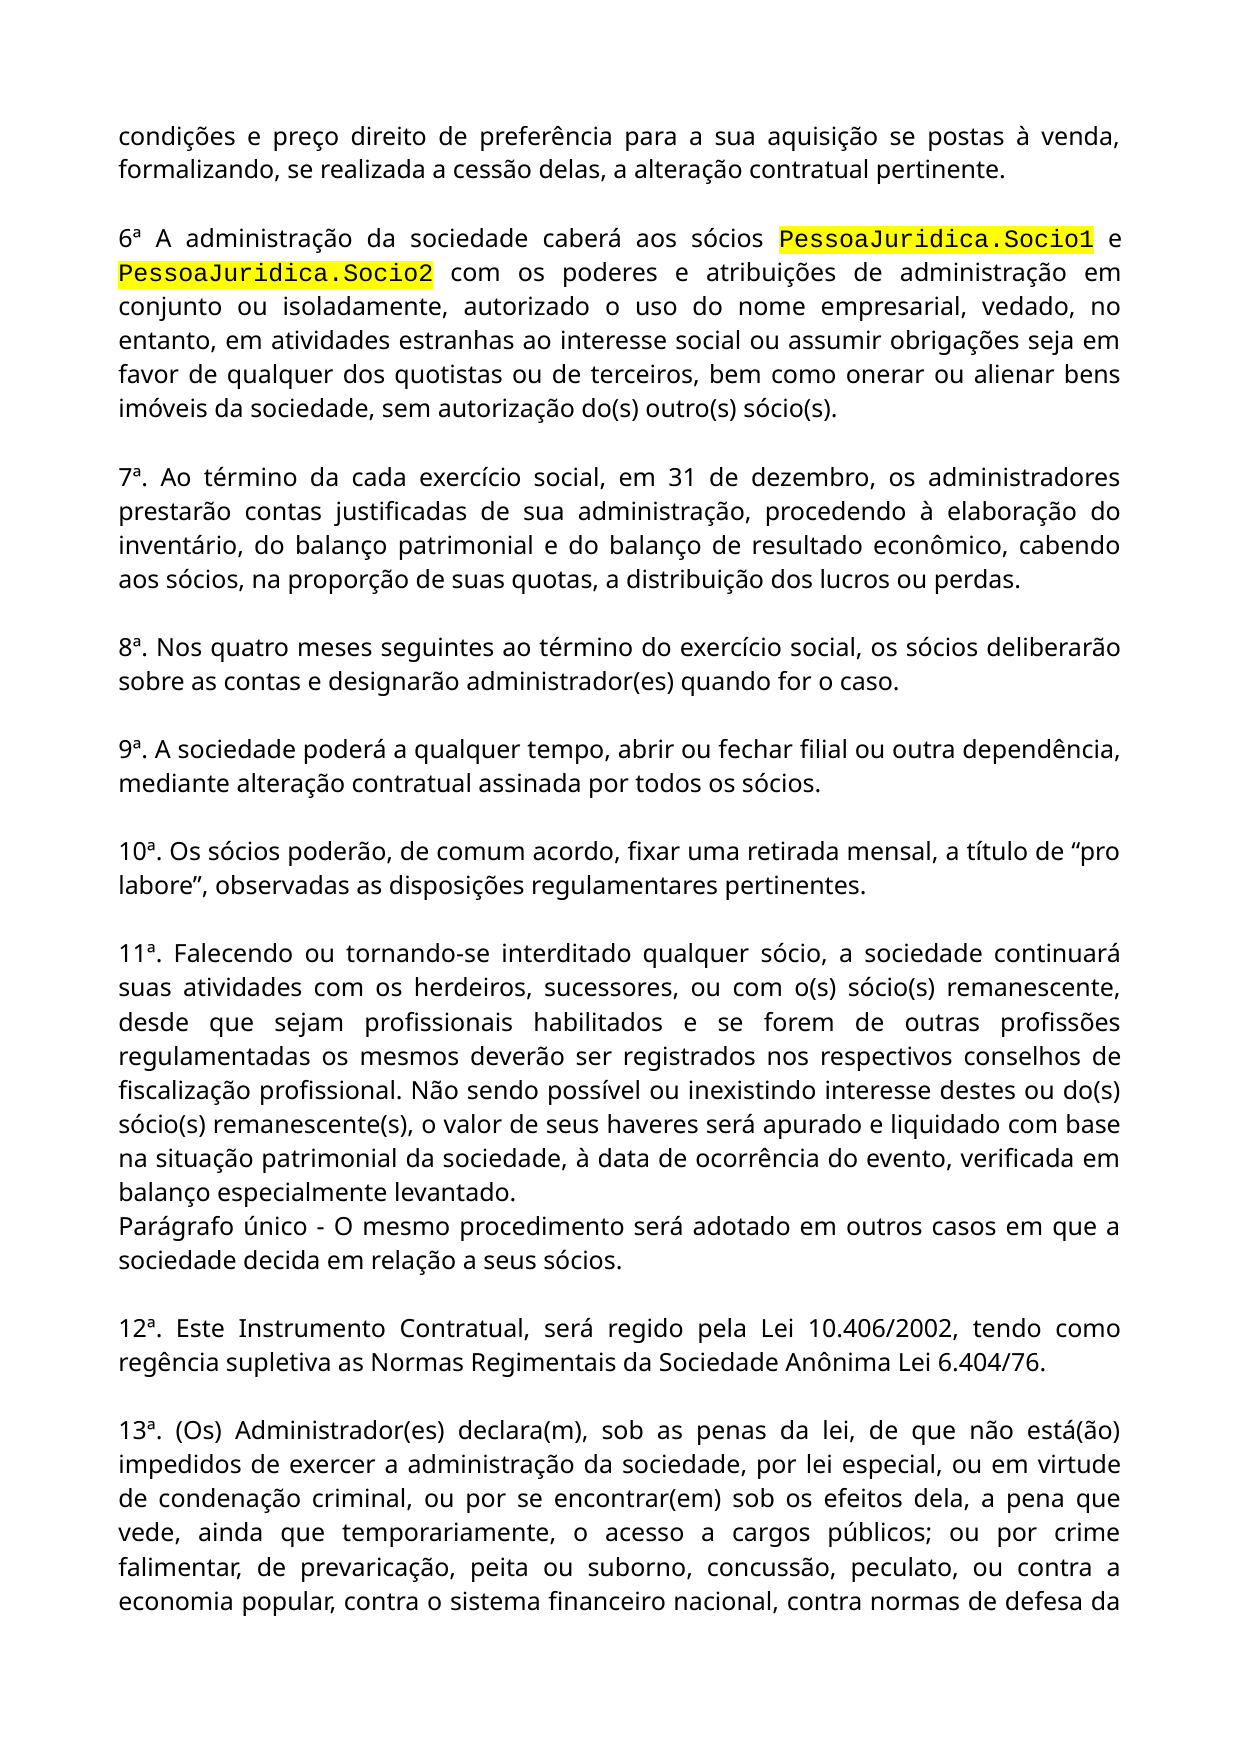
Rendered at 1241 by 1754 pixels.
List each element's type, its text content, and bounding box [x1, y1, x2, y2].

text 6ª A administração da sociedade caberá aos sócios PessoaJuridica.Socio1 e PessoaJuridica.Socio2 com os poderes e atribuições de administração em conjunto ou isoladamente, autorizado o uso do nome empresarial, vedado, no entanto, em atividades estranhas ao interesse social ou assumir obrigações seja em favor de qualquer dos quotistas ou de terceiros, bem como onerar ou alienar bens imóveis da sociedade, sem autorização do(s) outro(s) sócio(s). [118, 220, 1122, 425]
text condições e preço direito de preferência para a sua aquisição se postas à venda, formalizando, se realizada a cessão delas, a alteração contratual pertinente. [118, 118, 1122, 186]
text 13ª. (Os) Administrador(es) declara(m), sob as penas da lei, de que não está(ão) impedidos de exercer a administração da sociedade, por lei especial, ou em virtude de condenação criminal, ou por se encontrar(em) sob os efeitos dela, a pena que vede, ainda que temporariamente, o acesso a cargos públicos; ou por crime falimentar, de prevaricação, peita ou suborno, concussão, peculato, ou contra a economia popular, contra o sistema financeiro nacional, contra normas de defesa da [118, 1413, 1122, 1617]
text Parágrafo único - O mesmo procedimento será adotado em outros casos em que a sociedade decida em relação a seus sócios. [118, 1208, 1122, 1277]
text 10ª. Os sócios poderão, de comum acordo, fixar uma retirada mensal, a título de “pro labore”, observadas as disposições regulamentares pertinentes. [118, 834, 1122, 902]
text 9ª. A sociedade poderá a qualquer tempo, abrir ou fechar filial ou outra dependência, mediante alteração contratual assinada por todos os sócios. [118, 732, 1122, 800]
text 8ª. Nos quatro meses seguintes ao término do exercício social, os sócios deliberarão sobre as contas e designarão administrador(es) quando for o caso. [118, 629, 1122, 698]
text 11ª. Falecendo ou tornando-se interditado qualquer sócio, a sociedade continuará suas atividades com os herdeiros, sucessores, ou com o(s) sócio(s) remanescente, desde que sejam profissionais habilitados e se forem de outras profissões regulamentadas os mesmos deverão ser registrados nos respectivos conselhos de fiscalização profissional. Não sendo possível ou inexistindo interesse destes ou do(s) sócio(s) remanescente(s), o valor de seus haveres será apurado e liquidado com base na situação patrimonial da sociedade, à data de ocorrência do evento, verificada em balanço especialmente levantado. [118, 936, 1122, 1208]
text 7ª. Ao término da cada exercício social, em 31 de dezembro, os administradores prestarão contas justificadas de sua administração, procedendo à elaboração do inventário, do balanço patrimonial e do balanço de resultado econômico, cabendo aos sócios, na proporção de suas quotas, a distribuição dos lucros ou perdas. [118, 459, 1122, 595]
text 12ª. Este Instrumento Contratual, será regido pela Lei 10.406/2002, tendo como regência supletiva as Normas Regimentais da Sociedade Anônima Lei 6.404/76. [118, 1311, 1122, 1379]
